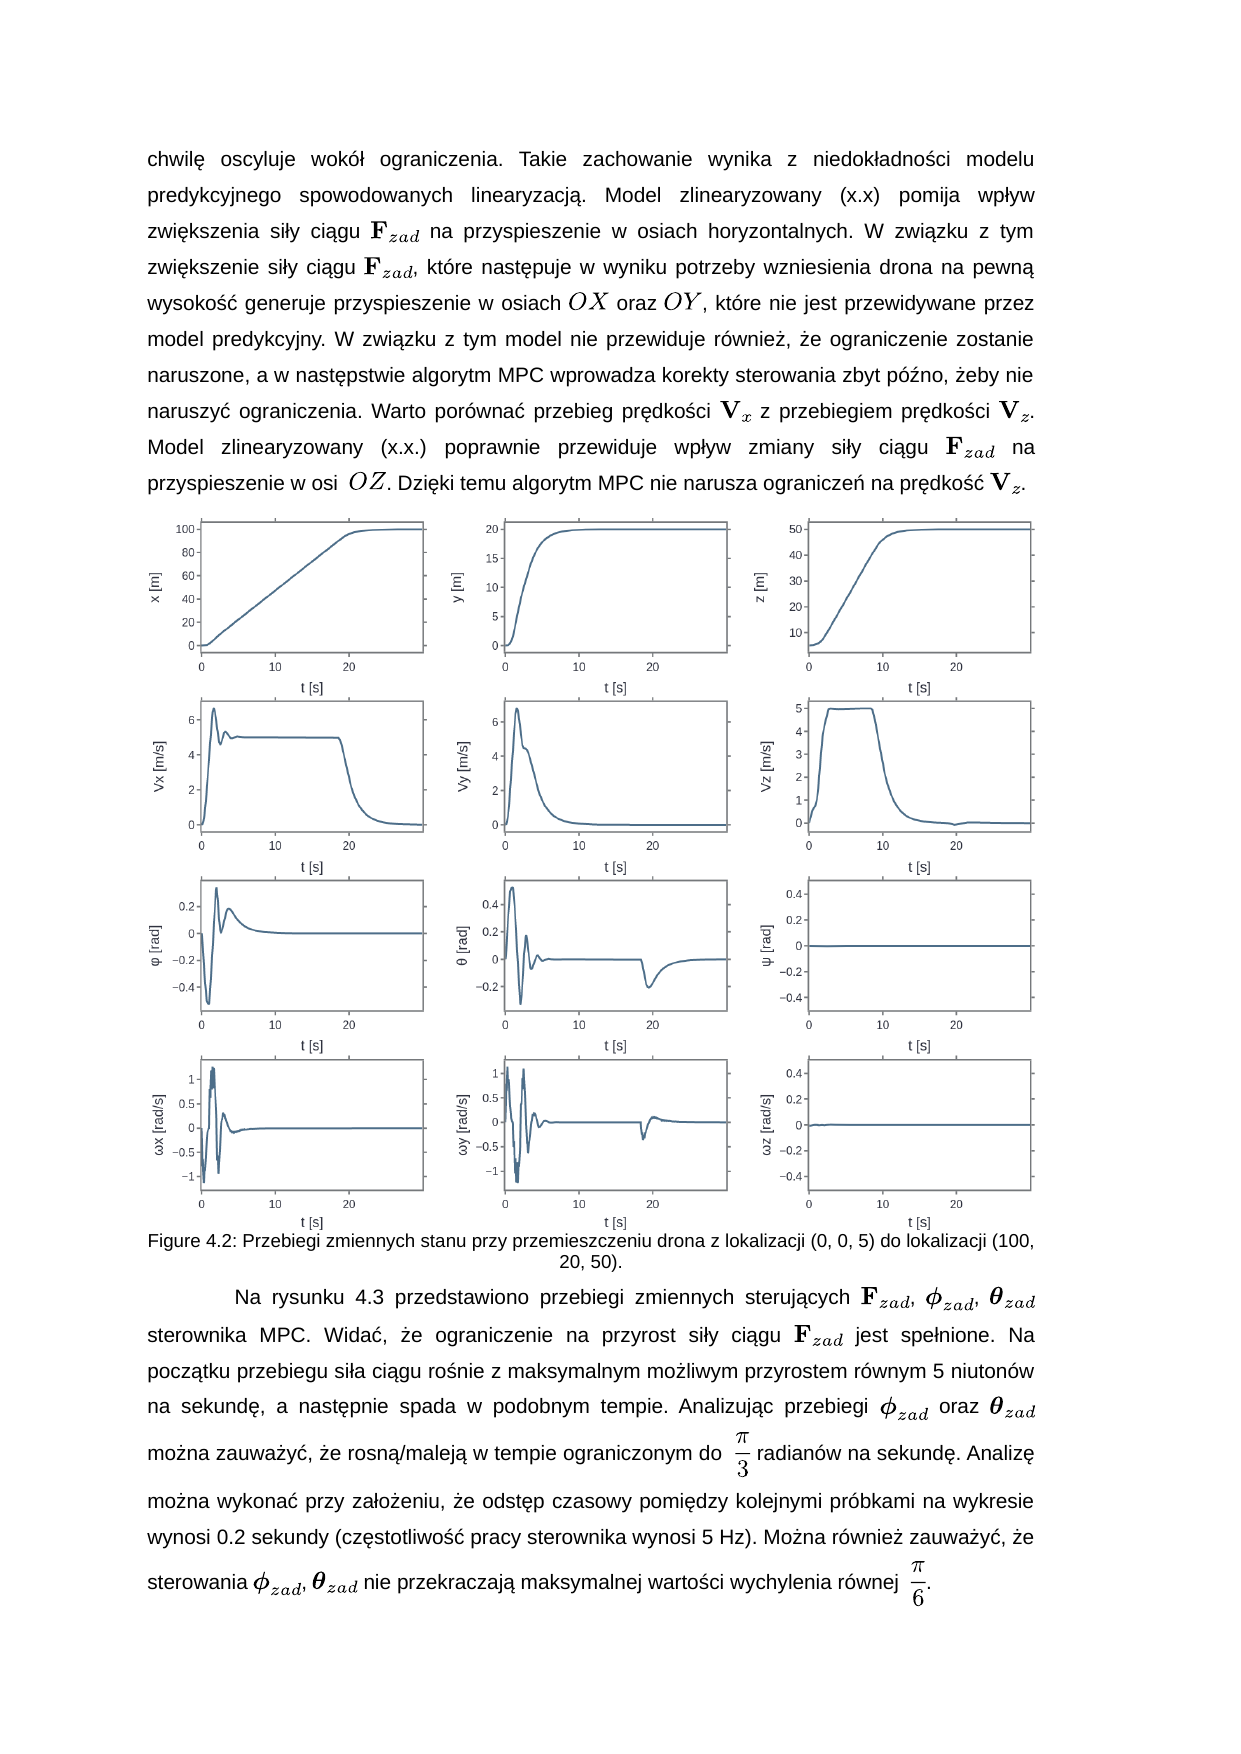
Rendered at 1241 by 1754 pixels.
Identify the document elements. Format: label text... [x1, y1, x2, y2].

text Na rysunku 4.3 przedstawiono przebiegi zmiennych sterujących , , sterownika MPC. Widać, że ograniczenie na przyrost siły ciągu jest spełnione. Na początku przebiegu siła ciągu rośnie z maksymalnym możliwym przyrostem równym 5 niutonów na sekundę, a następnie spada w podobnym tempie. Analizując przebiegi oraz można zauważyć, że rosną/maleją w tempie ograniczonym do radianów na sekundę. Analizę można wykonać przy założeniu, że odstęp czasowy pomiędzy kolejnymi próbkami na wykresie wynosi 0.2 sekundy (częstotliwość pracy sterownika wynosi 5 Hz). Można również zauważyć, że sterowania , nie przekraczają maksymalnej wartości wychylenia równej . [147, 1273, 1035, 1606]
picture [147, 518, 1035, 1230]
text chwilę oscyluje wokół ograniczenia. Takie zachowanie wynika z niedokładności modelu predykcyjnego spowodowanych linearyzacją. Model zlinearyzowany (x.x) pomija wpływ zwiększenia siły ciągu na przyspieszenie w osiach horyzontalnych. W związku z tym zwiększenie siły ciągu , które następuje w wyniku potrzeby wzniesienia drona na pewną wysokość generuje przyspieszenie w osiach oraz , które nie jest przewidywane przez model predykcyjny. W związku z tym model nie przewiduje również, że ograniczenie zostanie naruszone, a w następstwie algorytm MPC wprowadza korekty sterowania zbyt późno, żeby nie naruszyć ograniczenia. Warto porównać przebieg prędkości z przebiegiem prędkości . Model zlinearyzowany (x.x.) poprawnie przewiduje wpływ zmiany siły ciągu na przyspieszenie w osi . Dzięki temu algorytm MPC nie narusza ograniczeń na prędkość . [147, 147, 1035, 494]
text Figure 4.2: Przebiegi zmiennych stanu przy przemieszczeniu drona z lokalizacji (0, 0, 5) do lokalizacji (100, 20, 50). [147, 1230, 1035, 1273]
